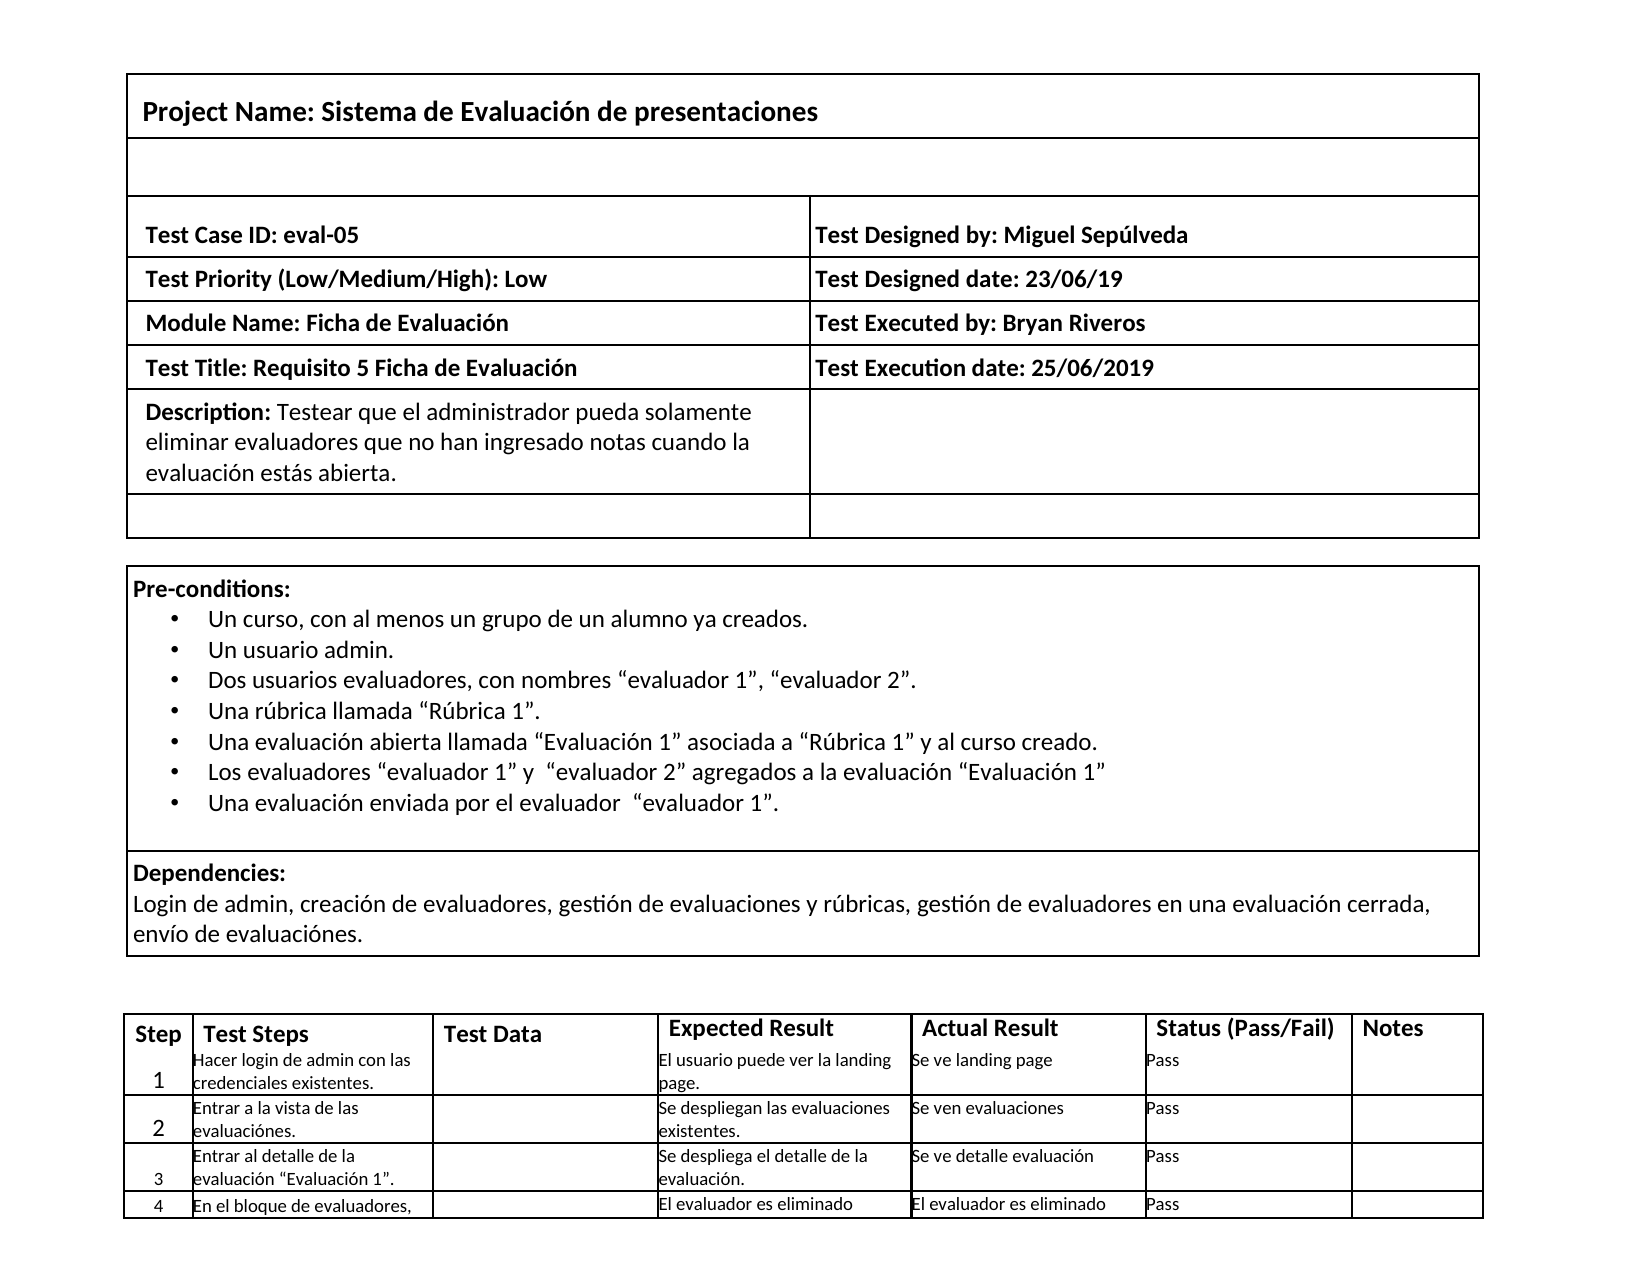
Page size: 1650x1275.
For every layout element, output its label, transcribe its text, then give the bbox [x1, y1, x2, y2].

table_header Project Name: Sistema de Evaluación de presentaciones [128, 75, 1478, 137]
table_cell Se ven evaluaciones [913, 1096, 1145, 1142]
table_cell 3 [125, 1144, 192, 1189]
table_cell [1353, 1192, 1482, 1217]
table_header Status (Pass/Fail) [1147, 1015, 1351, 1048]
table_cell [1353, 1048, 1482, 1094]
table_cell [811, 390, 1478, 493]
table_header Actual Result [913, 1015, 1145, 1048]
table_cell Se despliega el detalle de la evaluación. [659, 1144, 910, 1189]
table_cell El usuario puede ver la landing page. [659, 1048, 910, 1094]
table_cell Dependencies: Login de admin, creación de evaluadores, gestión de evaluaciones y rúbricas, gestión de evaluadores en una evaluación cerrada, envío de evaluaciónes. [128, 852, 1478, 955]
table_cell [434, 1048, 657, 1094]
table_cell En el bloque de evaluadores, [194, 1192, 432, 1217]
table_cell Module Name: Ficha de Evaluación [128, 302, 809, 344]
table_cell Pass [1147, 1192, 1351, 1217]
table_cell Se ve landing page [913, 1048, 1145, 1094]
table_cell Test Priority (Low/Medium/High): Low [128, 258, 809, 300]
table_cell Pass [1147, 1144, 1351, 1189]
table_cell [128, 495, 809, 537]
table_cell [434, 1144, 657, 1189]
table_cell Test Designed by: Miguel Sepúlveda [811, 197, 1478, 256]
table_cell [434, 1192, 657, 1217]
table_cell 1 [125, 1048, 192, 1094]
table_cell Test Title: Requisito 5 Ficha de Evaluación [128, 346, 809, 388]
table_cell [1353, 1144, 1482, 1189]
table_cell Test Execution date: 25/06/2019 [811, 346, 1478, 388]
table_cell Test Designed date: 23/06/19 [811, 258, 1478, 300]
table_cell [811, 495, 1478, 537]
table_cell Se ve detalle evaluación [913, 1144, 1145, 1189]
table_cell Entrar al detalle de la evaluación “Evaluación 1”. [194, 1144, 432, 1189]
table_cell Test Executed by: Bryan Riveros [811, 302, 1478, 344]
table_cell Entrar a la vista de las evaluaciónes. [194, 1096, 432, 1142]
table_cell [127, 539, 809, 565]
table_header Test Steps [194, 1015, 432, 1048]
table_cell [128, 139, 1478, 195]
table_cell [1353, 1096, 1482, 1142]
table_cell Pass [1147, 1048, 1351, 1094]
table_cell Test Case ID: eval-05 [128, 197, 809, 256]
table_header Notes [1353, 1015, 1482, 1048]
table_cell Description: Testear que el administrador pueda solamente eliminar evaluadores que no han ingresado notas cuando la evaluación estás abierta. [128, 390, 809, 493]
table_cell El evaluador es eliminado [659, 1192, 910, 1217]
table_cell 4 [125, 1192, 192, 1217]
table_cell Pass [1147, 1096, 1351, 1142]
table_cell [810, 539, 1479, 565]
table_cell Hacer login de admin con las credenciales existentes. [194, 1048, 432, 1094]
table_cell [434, 1096, 657, 1142]
table_cell Pre-conditions: Un curso, con al menos un grupo de un alumno ya creados. Un usuario admin. Dos usuarios evaluadores, con nombres “evaluador 1”, “evaluador 2”. Una rúbrica llamada “Rúbrica 1”. Una evaluación abierta llamada “Evaluación 1” asociada a “Rúbrica 1” y al curso creado. Los evaluadores “evaluador 1” y “evaluador 2” agregados a la evaluación “Evaluación 1” Una evaluación enviada por el evaluador “evaluador 1”. [128, 567, 1478, 849]
table_cell Se despliegan las evaluaciones existentes. [659, 1096, 910, 1142]
table_cell El evaluador es eliminado [913, 1192, 1145, 1217]
table_header Test Data [434, 1015, 657, 1048]
table_cell 2 [125, 1096, 192, 1142]
table_header Step [125, 1015, 192, 1048]
table_header Expected Result [659, 1015, 910, 1048]
